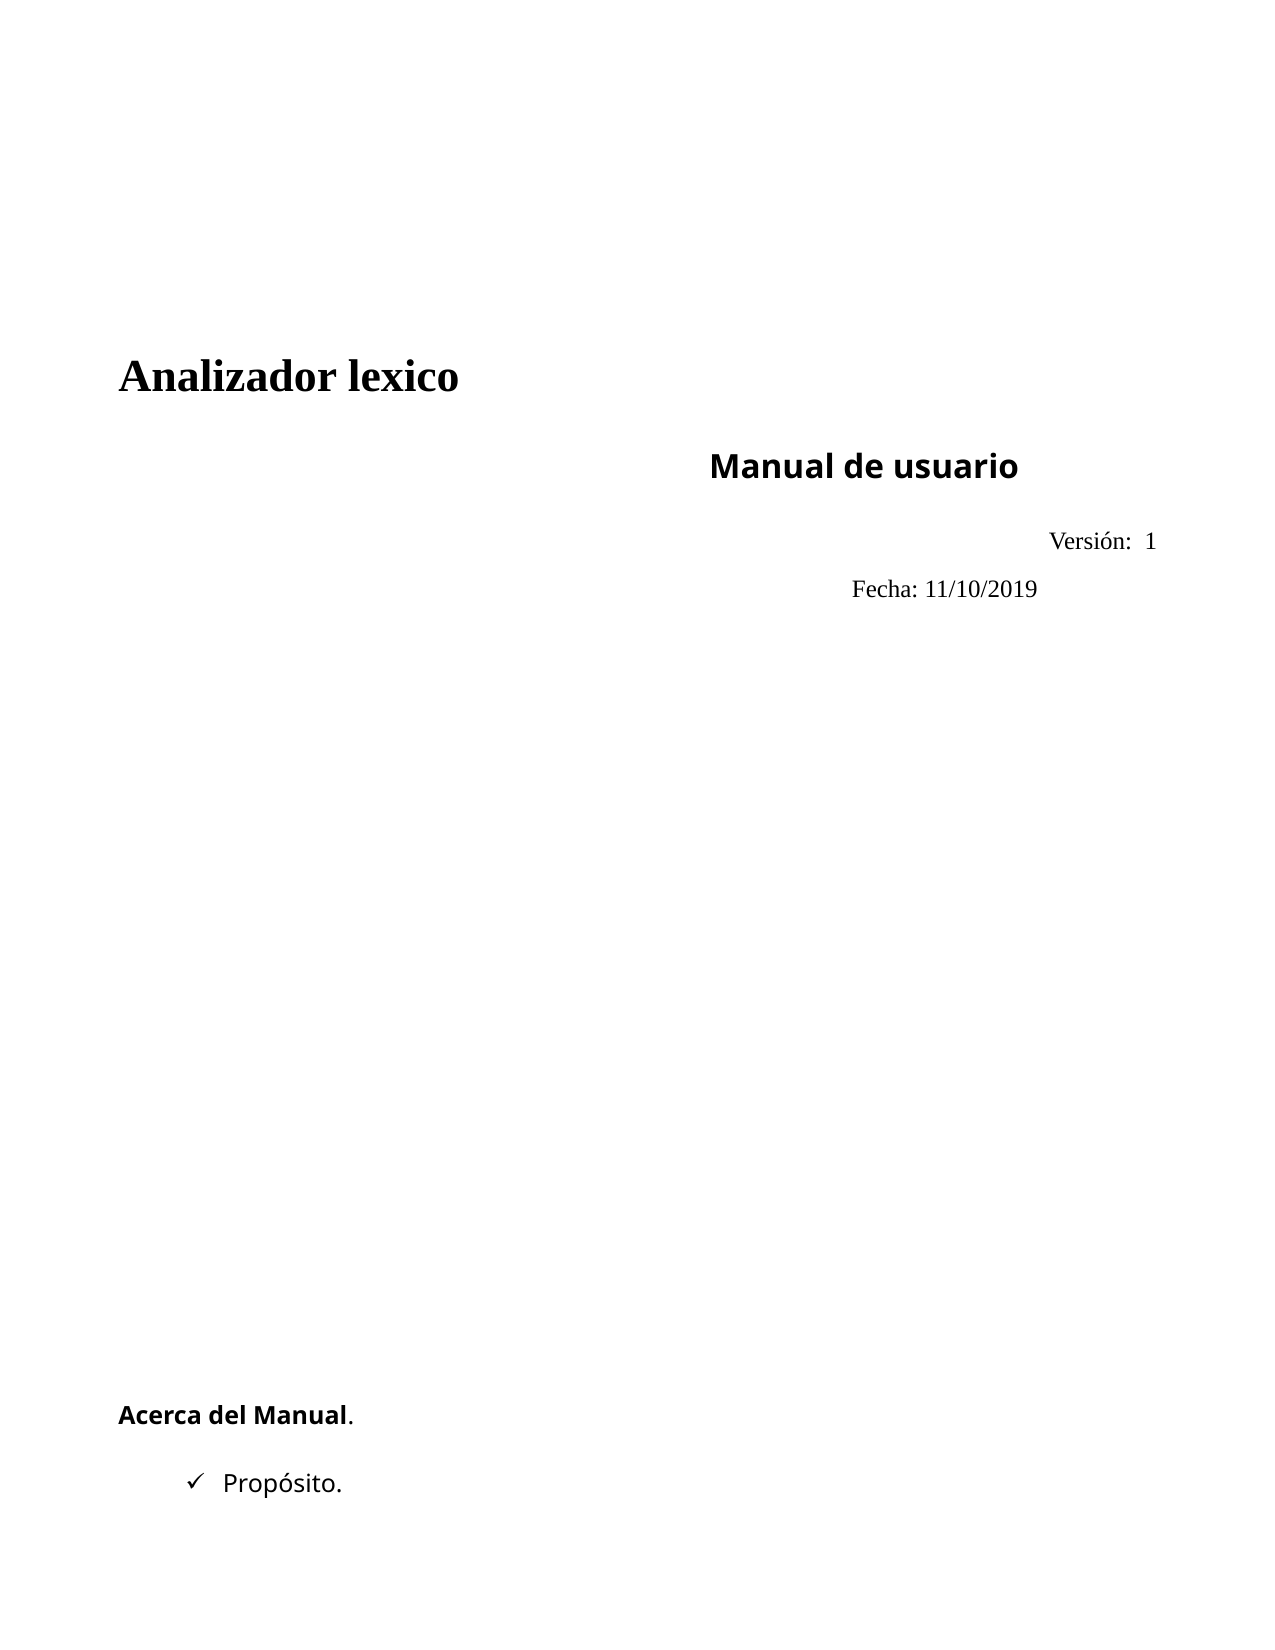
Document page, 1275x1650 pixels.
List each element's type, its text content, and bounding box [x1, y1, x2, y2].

text Manual de usuario [118, 429, 1157, 526]
text Acerca del Manual. [118, 1397, 1157, 1432]
text Analizador lexico [118, 348, 1157, 401]
list Propósito. [185, 1466, 1157, 1500]
text Versión: 1 [118, 526, 1157, 555]
text Fecha: 11/10/2019 [118, 574, 1157, 602]
